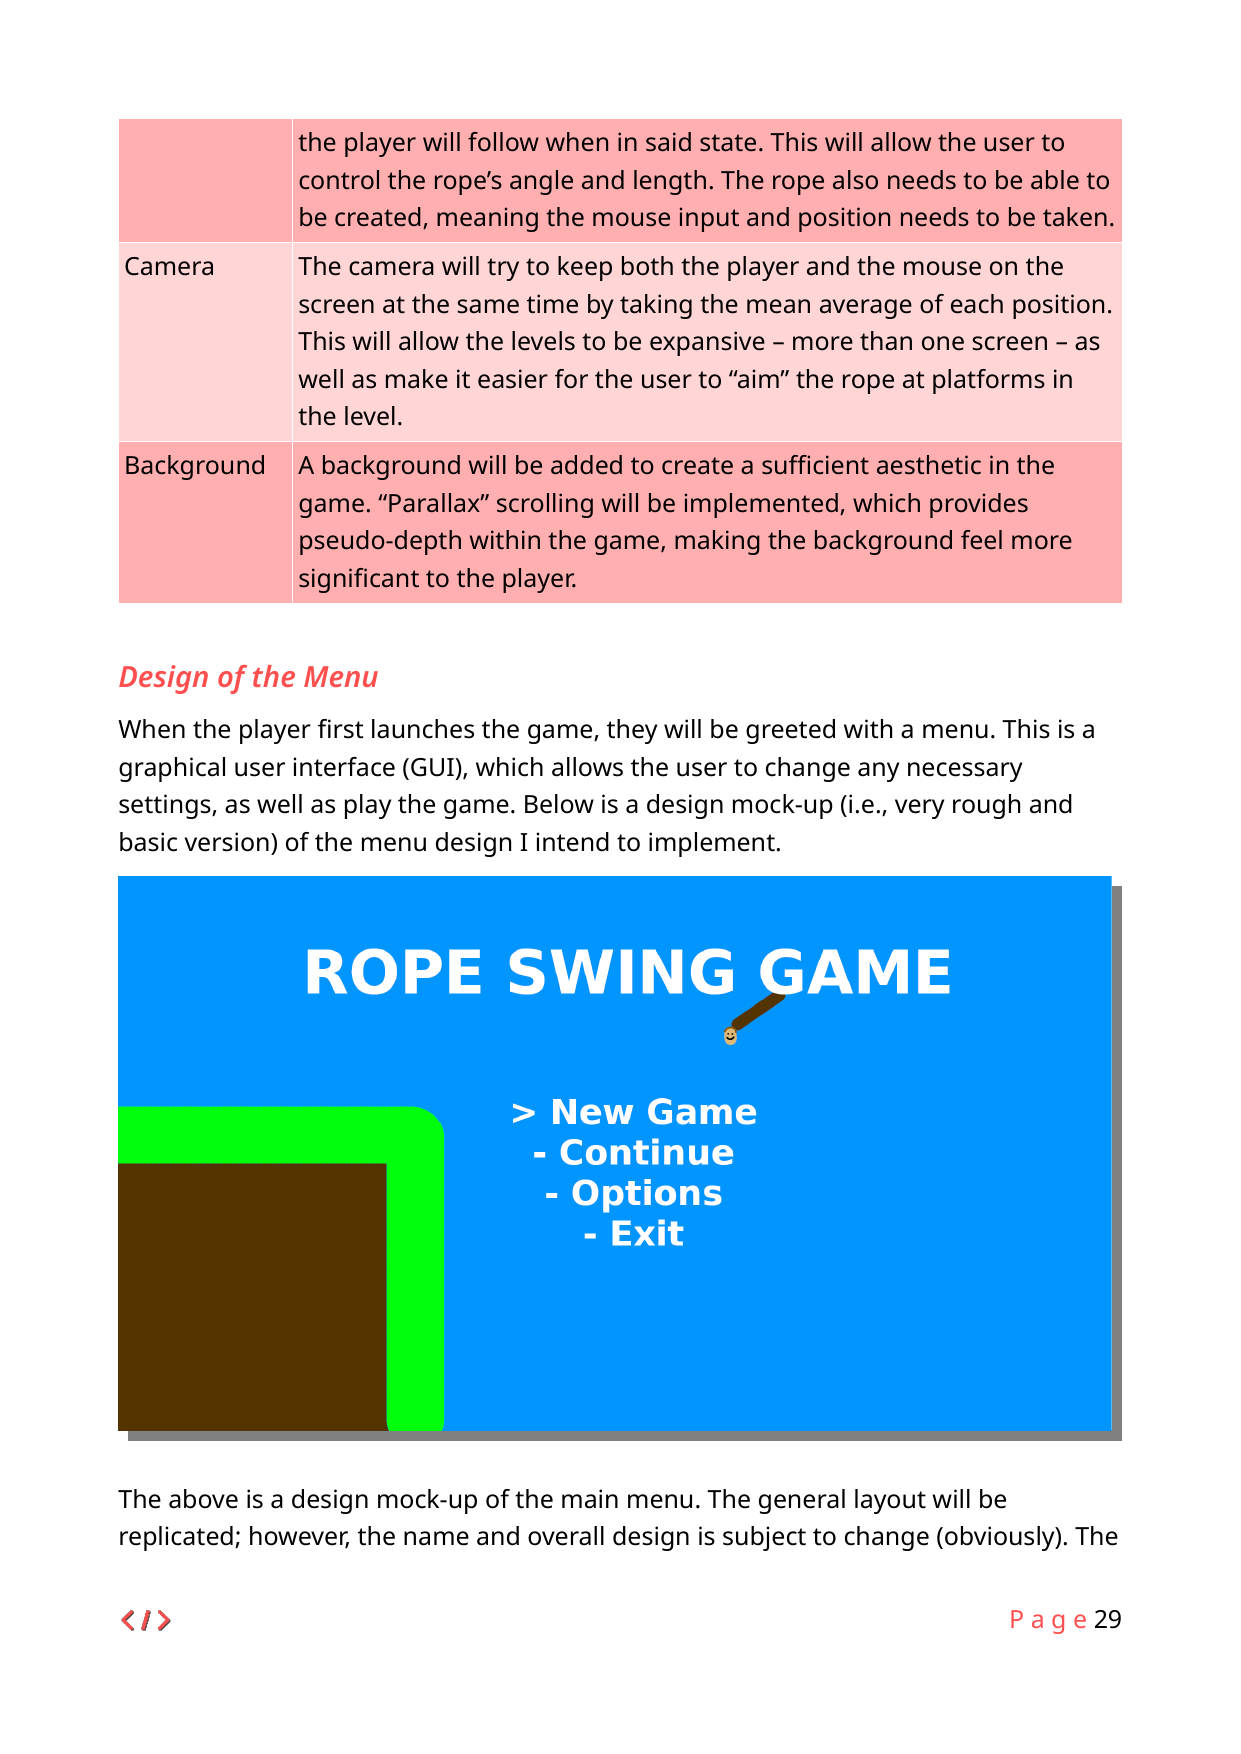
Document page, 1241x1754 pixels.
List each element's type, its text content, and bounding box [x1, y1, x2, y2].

table_cell Camera [119, 243, 292, 441]
text When the player first launches the game, they will be greeted with a menu. This is a graphical user interface (GUI), which allows the user to change any necessary settings, as well as play the game. Below is a design mock-up (i.e., very rough and basic version) of the menu design I intend to implement. [118, 712, 1122, 858]
table_cell the player will follow when in said state. This will allow the user to control the rope’s angle and length. The rope also needs to be able to be created, meaning the mouse input and position needs to be taken. [293, 119, 1122, 242]
table_cell The camera will try to keep both the player and the mouse on the screen at the same time by taking the mean average of each position. This will allow the levels to be expansive – more than one screen – as well as make it easier for the user to “aim” the rope at platforms in the level. [293, 243, 1122, 441]
picture [116, 1591, 175, 1649]
table_cell Background [119, 442, 292, 603]
table_cell A background will be added to create a sufficient aesthetic in the game. “Parallax” scrolling will be implemented, which provides pseudo-depth within the game, making the background feel more significant to the player. [293, 442, 1122, 603]
picture [118, 876, 1112, 1431]
text The above is a design mock-up of the main menu. The general layout will be replicated; however, the name and overall design is subject to change (obviously). The [118, 1431, 1122, 1553]
table_cell [119, 119, 292, 242]
subtitle Design of the Menu [118, 656, 1122, 696]
